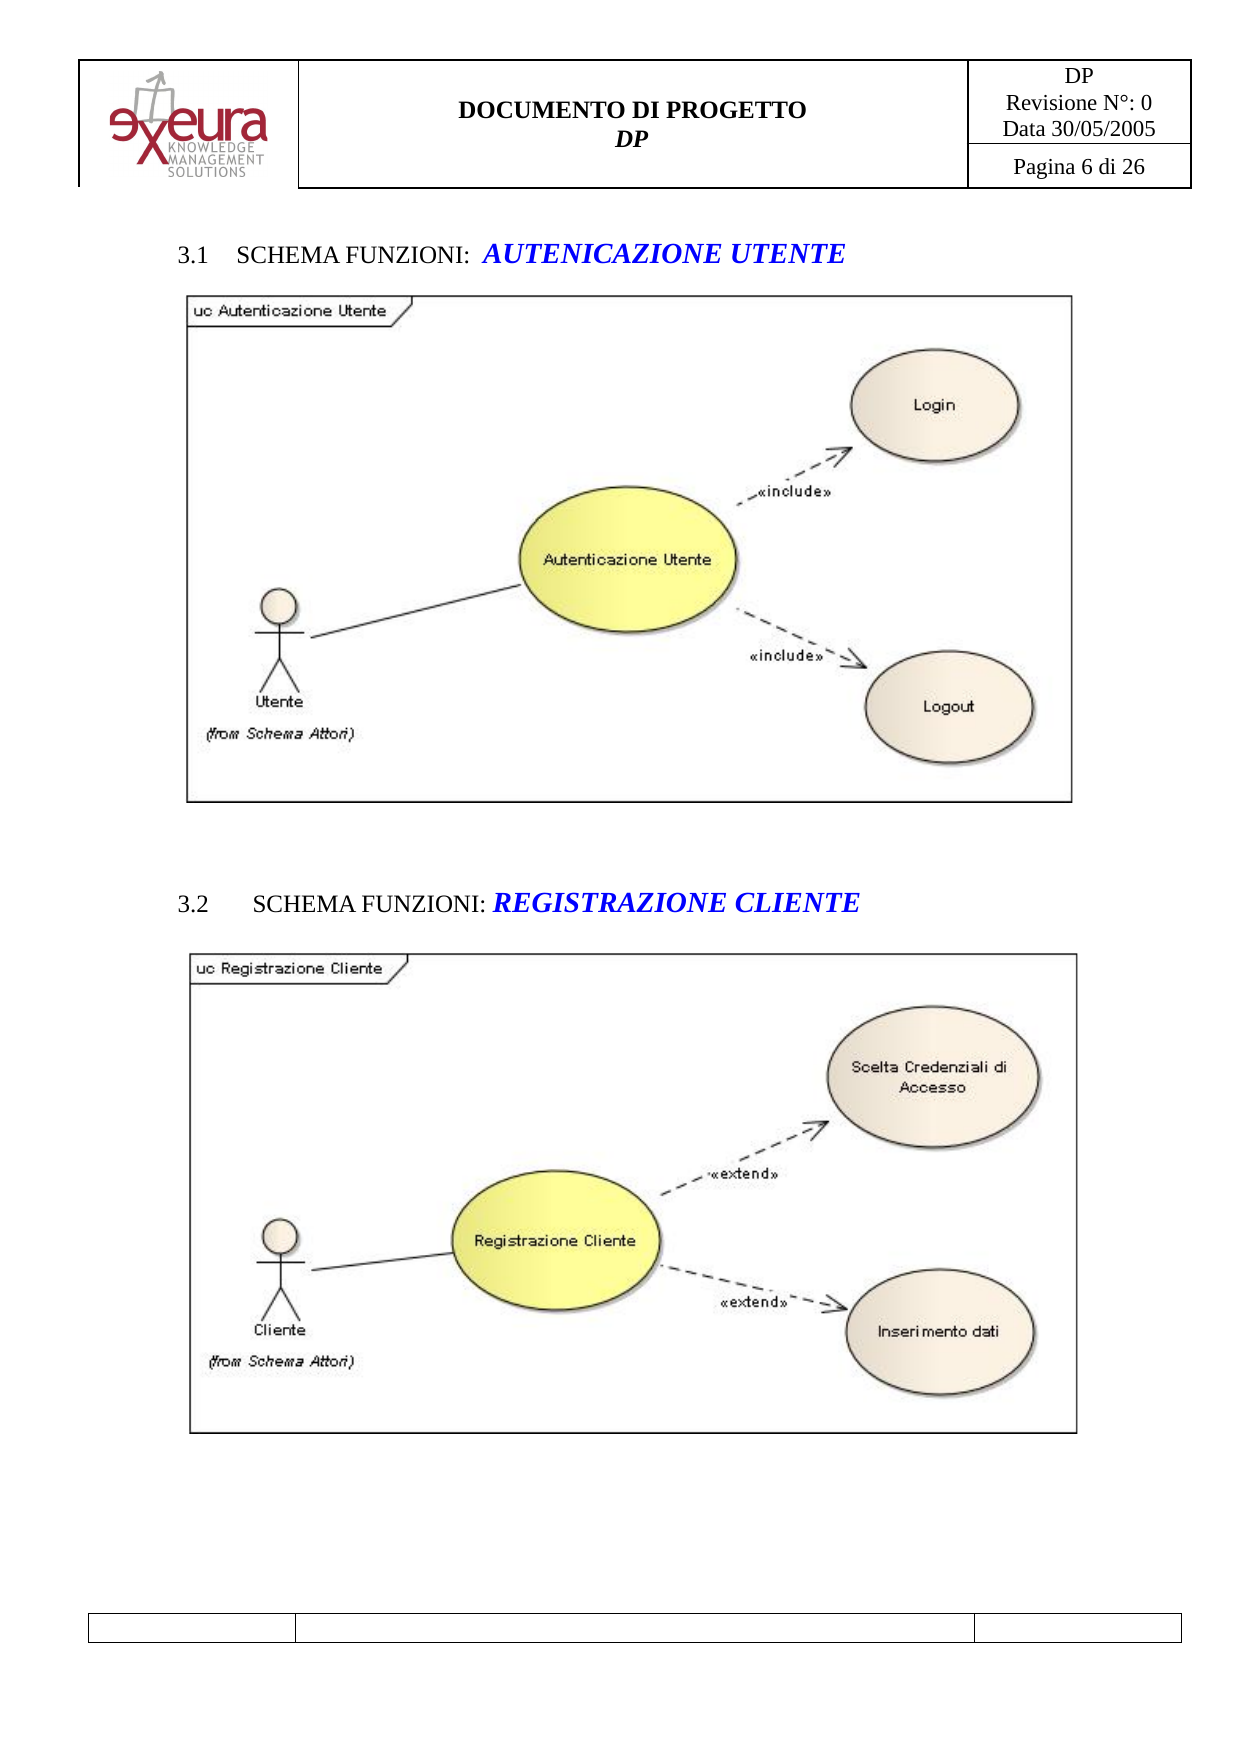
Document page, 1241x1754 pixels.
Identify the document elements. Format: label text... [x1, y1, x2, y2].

list SCHEMA FUNZIONI: REGISTRAZIONE CLIENTE [177, 885, 1092, 918]
picture [188, 952, 1078, 1434]
picture [109, 71, 268, 177]
picture [185, 295, 1073, 803]
list SCHEMA FUNZIONI: AUTENICAZIONE UTENTE [177, 236, 1092, 270]
